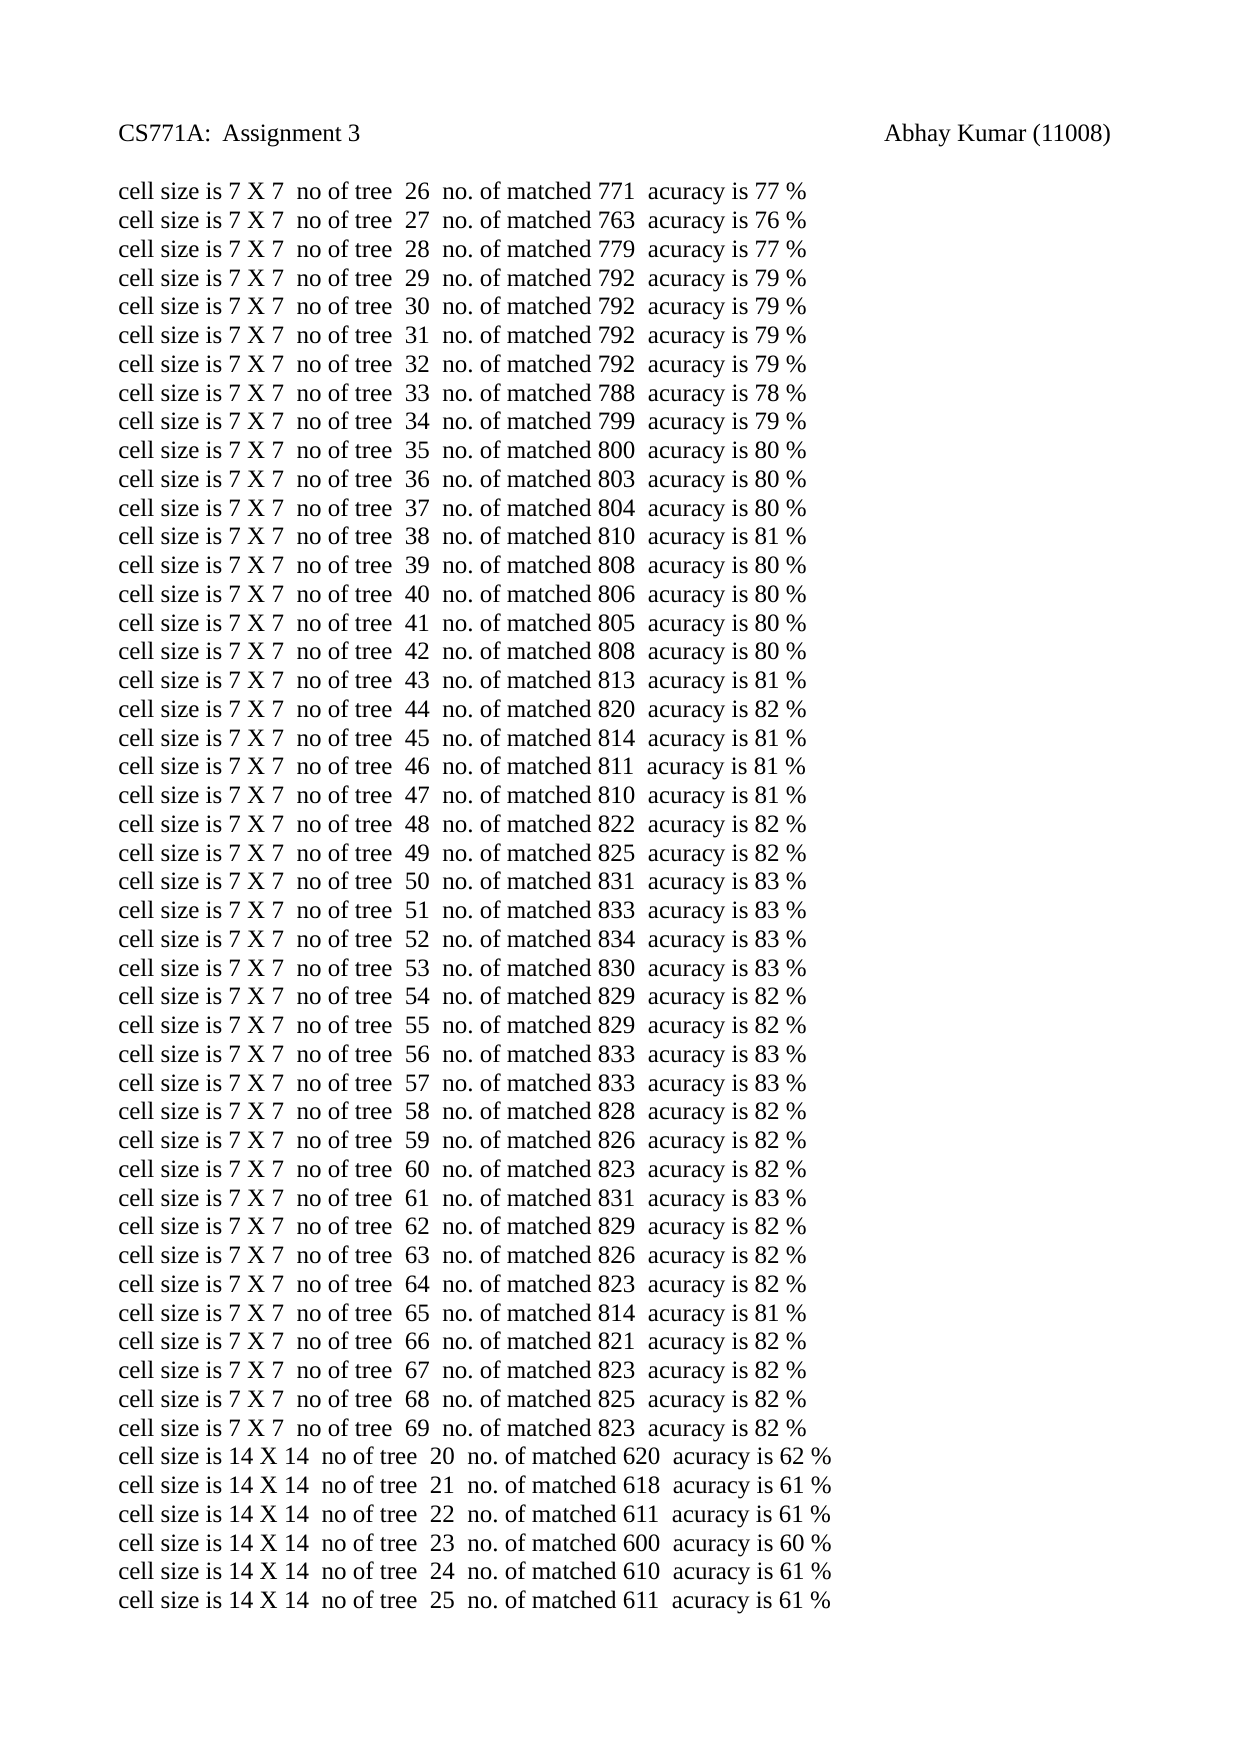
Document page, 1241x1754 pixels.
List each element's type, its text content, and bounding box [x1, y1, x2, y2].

text cell size is 7 X 7 no of tree 36 no. of matched 803 acuracy is 80 % [118, 464, 1122, 493]
text cell size is 7 X 7 no of tree 38 no. of matched 810 acuracy is 81 % [118, 521, 1122, 550]
text cell size is 7 X 7 no of tree 40 no. of matched 806 acuracy is 80 % [118, 579, 1122, 608]
text cell size is 7 X 7 no of tree 33 no. of matched 788 acuracy is 78 % [118, 378, 1122, 406]
text cell size is 7 X 7 no of tree 30 no. of matched 792 acuracy is 79 % [118, 291, 1122, 320]
text cell size is 7 X 7 no of tree 42 no. of matched 808 acuracy is 80 % [118, 636, 1122, 665]
text cell size is 14 X 14 no of tree 22 no. of matched 611 acuracy is 61 % [118, 1499, 1122, 1528]
text cell size is 7 X 7 no of tree 26 no. of matched 771 acuracy is 77 % [118, 176, 1122, 205]
text cell size is 7 X 7 no of tree 57 no. of matched 833 acuracy is 83 % [118, 1068, 1122, 1096]
text cell size is 7 X 7 no of tree 61 no. of matched 831 acuracy is 83 % [118, 1183, 1122, 1211]
text cell size is 7 X 7 no of tree 37 no. of matched 804 acuracy is 80 % [118, 493, 1122, 521]
text cell size is 7 X 7 no of tree 66 no. of matched 821 acuracy is 82 % [118, 1326, 1122, 1355]
text cell size is 7 X 7 no of tree 60 no. of matched 823 acuracy is 82 % [118, 1154, 1122, 1183]
text cell size is 7 X 7 no of tree 27 no. of matched 763 acuracy is 76 % [118, 205, 1122, 234]
text cell size is 7 X 7 no of tree 39 no. of matched 808 acuracy is 80 % [118, 550, 1122, 579]
text cell size is 7 X 7 no of tree 43 no. of matched 813 acuracy is 81 % [118, 665, 1122, 694]
text cell size is 7 X 7 no of tree 49 no. of matched 825 acuracy is 82 % [118, 838, 1122, 866]
text cell size is 7 X 7 no of tree 47 no. of matched 810 acuracy is 81 % [118, 780, 1122, 809]
text cell size is 7 X 7 no of tree 68 no. of matched 825 acuracy is 82 % [118, 1384, 1122, 1413]
text cell size is 7 X 7 no of tree 67 no. of matched 823 acuracy is 82 % [118, 1355, 1122, 1384]
text cell size is 7 X 7 no of tree 65 no. of matched 814 acuracy is 81 % [118, 1298, 1122, 1326]
text cell size is 7 X 7 no of tree 29 no. of matched 792 acuracy is 79 % [118, 263, 1122, 291]
text cell size is 7 X 7 no of tree 50 no. of matched 831 acuracy is 83 % [118, 866, 1122, 895]
text cell size is 7 X 7 no of tree 54 no. of matched 829 acuracy is 82 % [118, 981, 1122, 1010]
text cell size is 7 X 7 no of tree 55 no. of matched 829 acuracy is 82 % [118, 1010, 1122, 1039]
text cell size is 14 X 14 no of tree 25 no. of matched 611 acuracy is 61 % [118, 1585, 1122, 1614]
text cell size is 7 X 7 no of tree 56 no. of matched 833 acuracy is 83 % [118, 1039, 1122, 1068]
text cell size is 7 X 7 no of tree 44 no. of matched 820 acuracy is 82 % [118, 694, 1122, 723]
text cell size is 7 X 7 no of tree 32 no. of matched 792 acuracy is 79 % [118, 349, 1122, 378]
text cell size is 7 X 7 no of tree 59 no. of matched 826 acuracy is 82 % [118, 1125, 1122, 1154]
text cell size is 7 X 7 no of tree 28 no. of matched 779 acuracy is 77 % [118, 234, 1122, 263]
text cell size is 14 X 14 no of tree 24 no. of matched 610 acuracy is 61 % [118, 1556, 1122, 1585]
text cell size is 14 X 14 no of tree 23 no. of matched 600 acuracy is 60 % [118, 1528, 1122, 1556]
text cell size is 7 X 7 no of tree 45 no. of matched 814 acuracy is 81 % [118, 723, 1122, 751]
text cell size is 7 X 7 no of tree 69 no. of matched 823 acuracy is 82 % [118, 1413, 1122, 1441]
text cell size is 7 X 7 no of tree 34 no. of matched 799 acuracy is 79 % [118, 406, 1122, 435]
text cell size is 7 X 7 no of tree 64 no. of matched 823 acuracy is 82 % [118, 1269, 1122, 1298]
text cell size is 7 X 7 no of tree 58 no. of matched 828 acuracy is 82 % [118, 1096, 1122, 1125]
text cell size is 14 X 14 no of tree 20 no. of matched 620 acuracy is 62 % [118, 1441, 1122, 1470]
text cell size is 7 X 7 no of tree 51 no. of matched 833 acuracy is 83 % [118, 895, 1122, 924]
text cell size is 7 X 7 no of tree 41 no. of matched 805 acuracy is 80 % [118, 608, 1122, 636]
text cell size is 7 X 7 no of tree 35 no. of matched 800 acuracy is 80 % [118, 435, 1122, 464]
text cell size is 7 X 7 no of tree 62 no. of matched 829 acuracy is 82 % [118, 1211, 1122, 1240]
text cell size is 7 X 7 no of tree 31 no. of matched 792 acuracy is 79 % [118, 320, 1122, 349]
text cell size is 7 X 7 no of tree 53 no. of matched 830 acuracy is 83 % [118, 953, 1122, 981]
text cell size is 7 X 7 no of tree 52 no. of matched 834 acuracy is 83 % [118, 924, 1122, 953]
text cell size is 14 X 14 no of tree 21 no. of matched 618 acuracy is 61 % [118, 1470, 1122, 1499]
text cell size is 7 X 7 no of tree 46 no. of matched 811 acuracy is 81 % [118, 751, 1122, 780]
text cell size is 7 X 7 no of tree 48 no. of matched 822 acuracy is 82 % [118, 809, 1122, 838]
text cell size is 7 X 7 no of tree 63 no. of matched 826 acuracy is 82 % [118, 1240, 1122, 1269]
